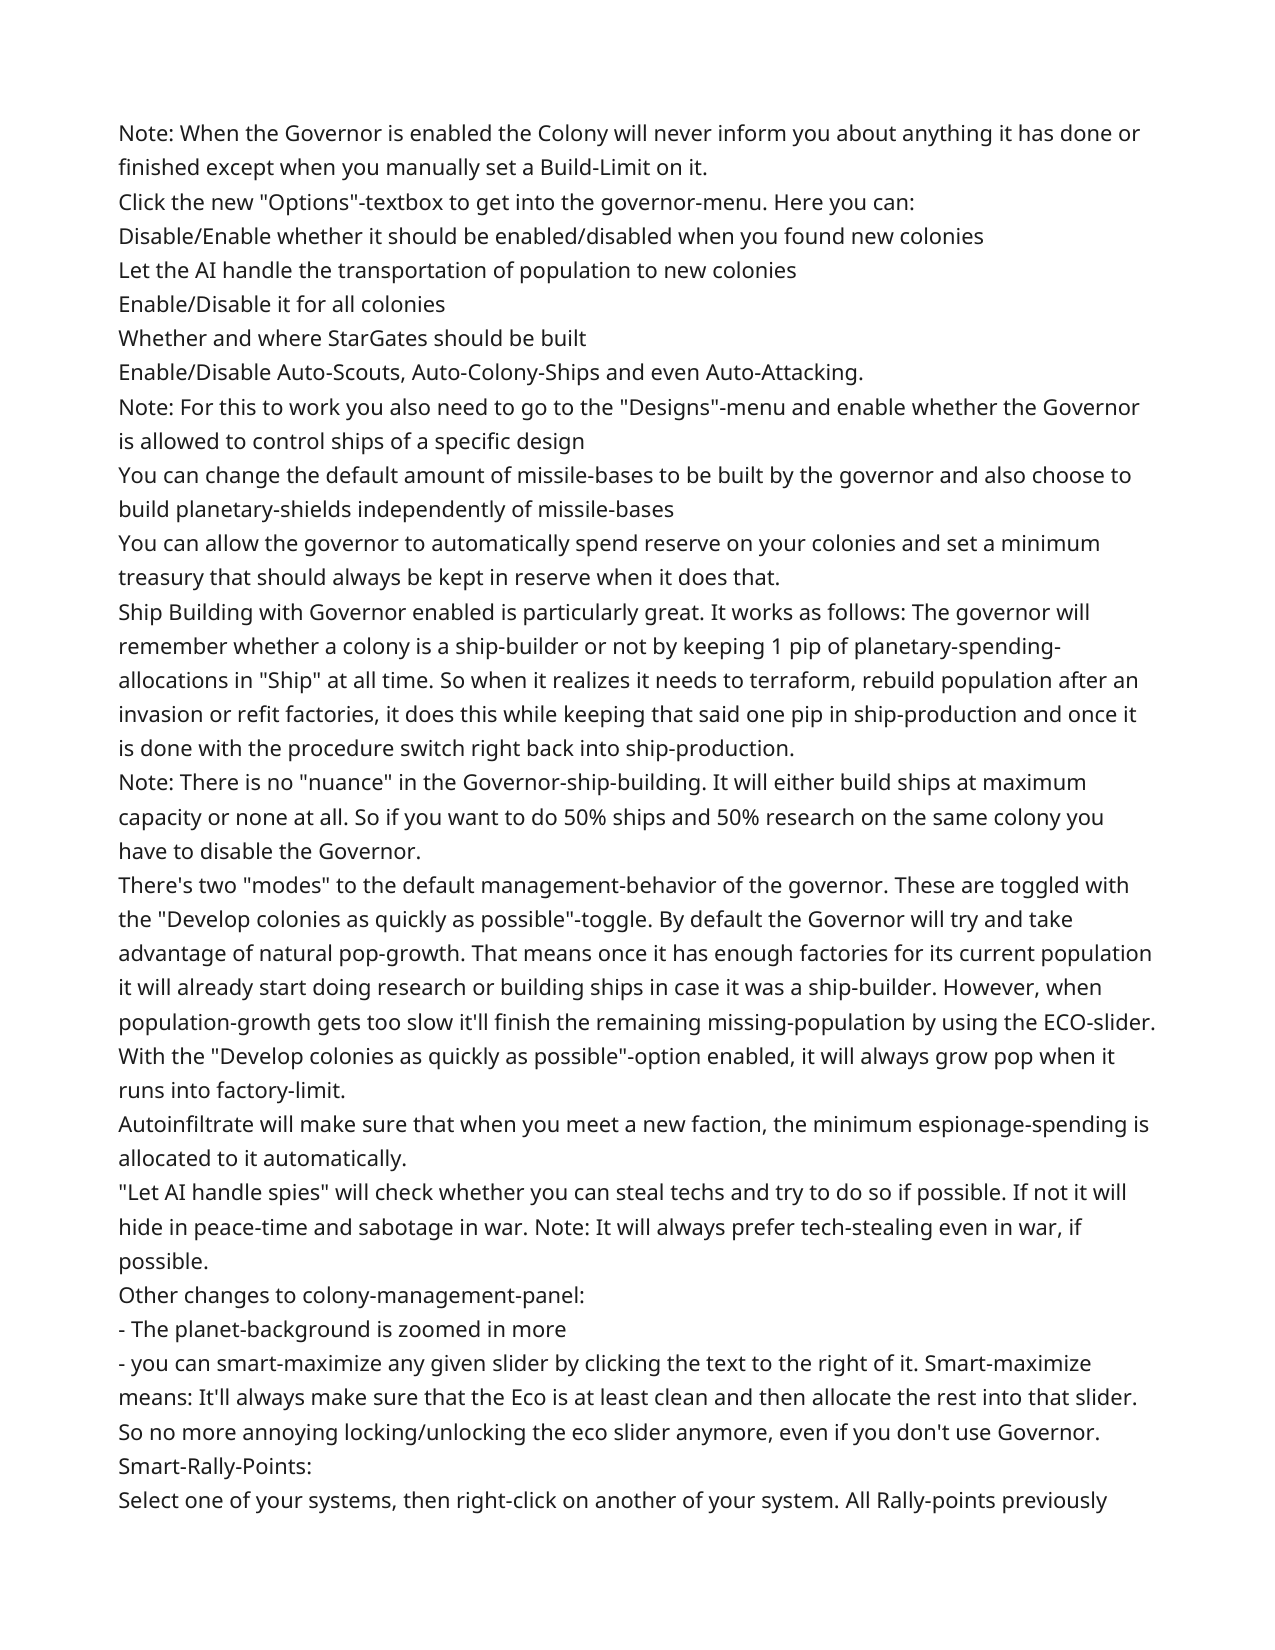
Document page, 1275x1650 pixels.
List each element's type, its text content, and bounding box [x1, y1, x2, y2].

text Smart-Rally-Points: Select one of your systems, then right-click on another of your system. All Rally-points previously [118, 1451, 1157, 1514]
text Note: When the Governor is enabled the Colony will never inform you about anything it has done or finished except when you manually set a Build-Limit on it. Click the new "Options"-textbox to get into the governor-menu. Here you can: Disable/Enable whether it should be enabled/disabled when you found new colonies Let the AI handle the transportation of population to new colonies Enable/Disable it for all colonies Whether and where StarGates should be built Enable/Disable Auto-Scouts, Auto-Colony-Ships and even Auto-Attacking. Note: For this to work you also need to go to the "Designs"-menu and enable whether the Governor is allowed to control ships of a specific design You can change the default amount of missile-bases to be built by the governor and also choose to build planetary-shields independently of missile-bases You can allow the governor to automatically spend reserve on your colonies and set a minimum treasury that should always be kept in reserve when it does that. Ship Building with Governor enabled is particularly great. It works as follows: The governor will remember whether a colony is a ship-builder or not by keeping 1 pip of planetary-spending-allocations in "Ship" at all time. So when it realizes it needs to terraform, rebuild population after an invasion or refit factories, it does this while keeping that said one pip in ship-production and once it is done with the procedure switch right back into ship-production. Note: There is no "nuance" in the Governor-ship-building. It will either build ships at maximum capacity or none at all. So if you want to do 50% ships and 50% research on the same colony you have to disable the Governor. There's two "modes" to the default management-behavior of the governor. These are toggled with the "Develop colonies as quickly as possible"-toggle. By default the Governor will try and take advantage of natural pop-growth. That means once it has enough factories for its current population it will already start doing research or building ships in case it was a ship-builder. However, when population-growth gets too slow it'll finish the remaining missing-population by using the ECO-slider. With the "Develop colonies as quickly as possible"-option enabled, it will always grow pop when it runs into factory-limit. Autoinfiltrate will make sure that when you meet a new faction, the minimum espionage-spending is allocated to it automatically. "Let AI handle spies" will check whether you can steal techs and try to do so if possible. If not it will hide in peace-time and sabotage in war. Note: It will always prefer tech-stealing even in war, if possible. [118, 118, 1157, 1275]
text Other changes to colony-management-panel: - The planet-background is zoomed in more - you can smart-maximize any given slider by clicking the text to the right of it. Smart-maximize means: It'll always make sure that the Eco is at least clean and then allocate the rest into that slider. So no more annoying locking/unlocking the eco slider anymore, even if you don't use Governor. [118, 1280, 1157, 1446]
